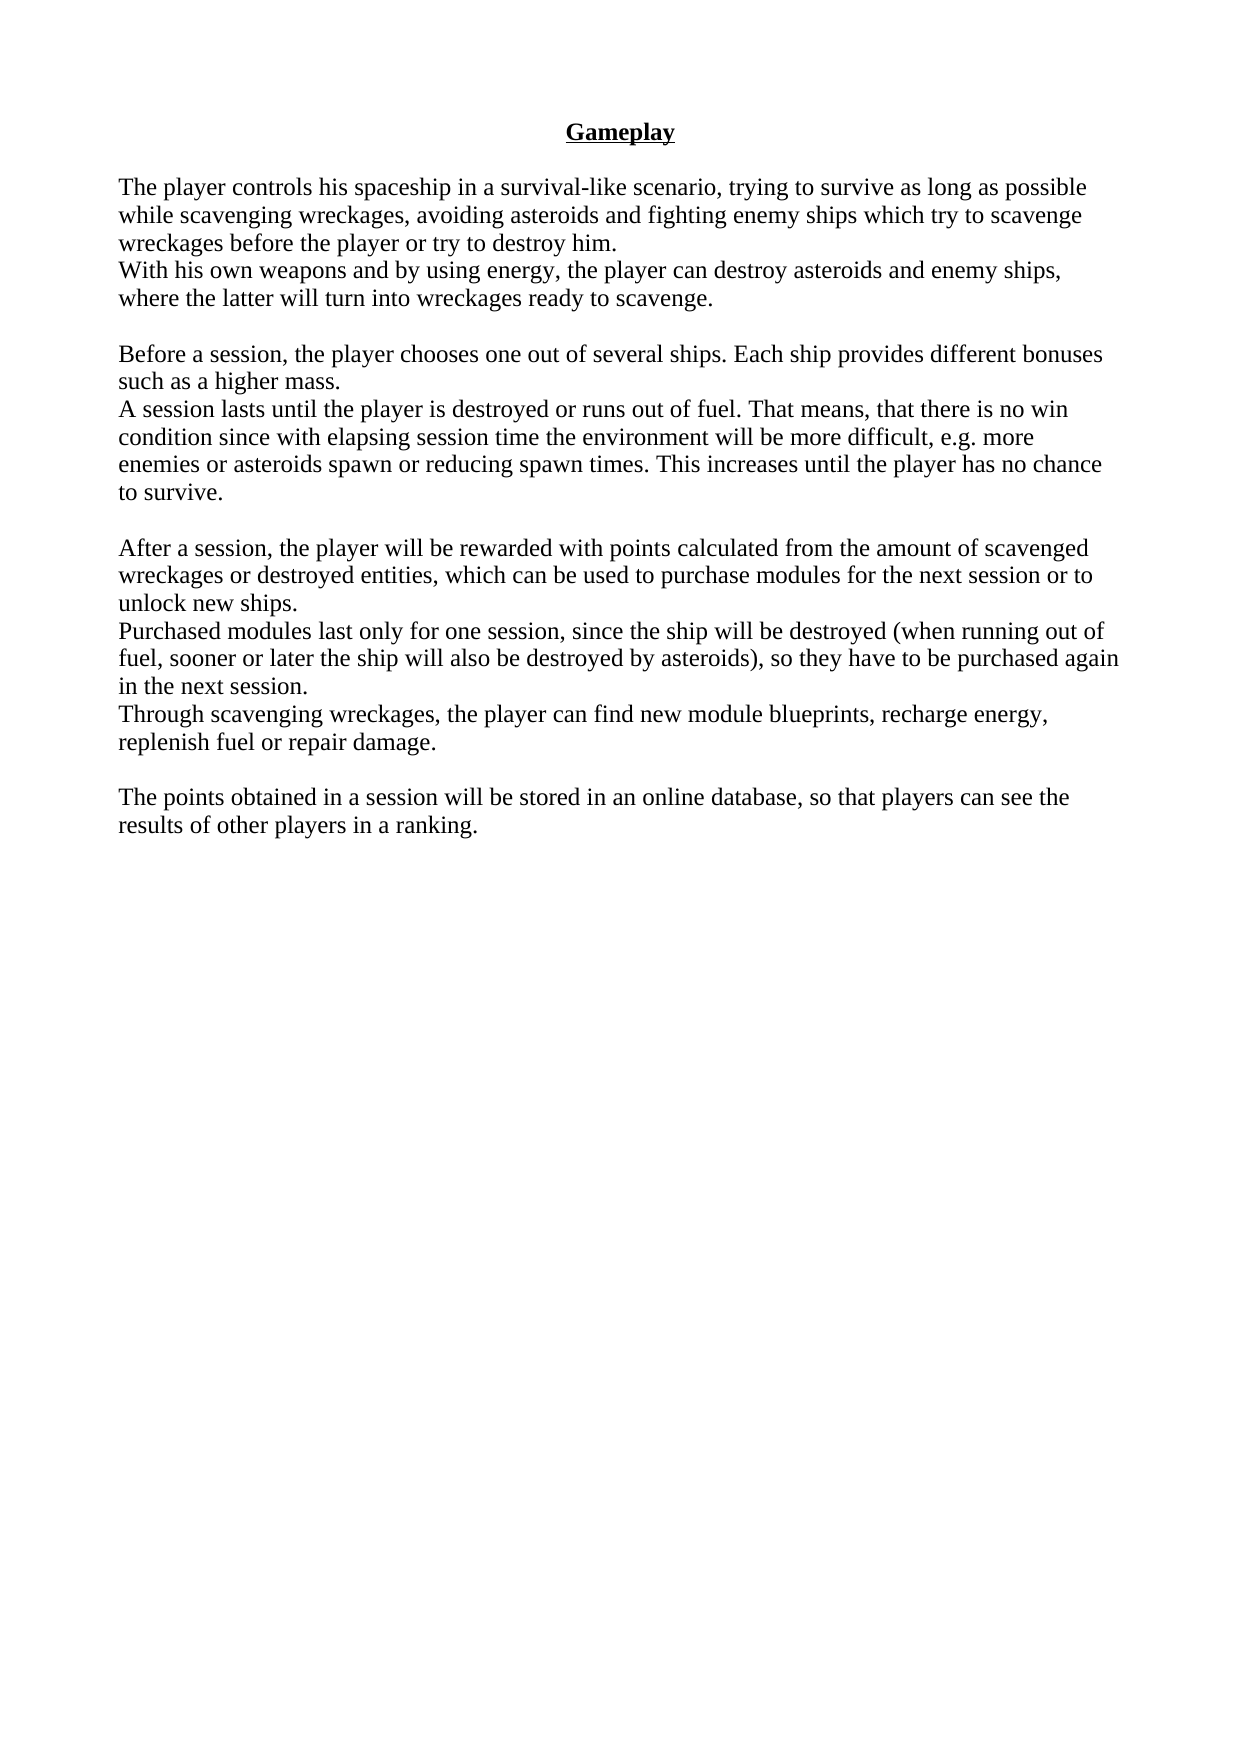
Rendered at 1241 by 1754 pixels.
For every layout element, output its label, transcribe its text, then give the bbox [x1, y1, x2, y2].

text The player controls his spaceship in a survival-like scenario, trying to survive as long as possible while scavenging wreckages, avoiding asteroids and fighting enemy ships which try to scavenge wreckages before the player or try to destroy him. [118, 173, 1122, 257]
text After a session, the player will be rewarded with points calculated from the amount of scavenged wreckages or destroyed entities, which can be used to purchase modules for the next session or to unlock new ships. [118, 534, 1122, 617]
text Purchased modules last only for one session, since the ship will be destroyed (when running out of fuel, sooner or later the ship will also be destroyed by asteroids), so they have to be purchased again in the next session. [118, 617, 1122, 700]
text Before a session, the player chooses one out of several ships. Each ship provides different bonuses such as a higher mass. [118, 340, 1122, 395]
text The points obtained in a session will be stored in an online database, so that players can see the results of other players in a ranking. [118, 783, 1122, 838]
text Gameplay [118, 118, 1122, 146]
text Through scavenging wreckages, the player can find new module blueprints, recharge energy, replenish fuel or repair damage. [118, 700, 1122, 755]
text With his own weapons and by using energy, the player can destroy asteroids and enemy ships, where the latter will turn into wreckages ready to scavenge. [118, 257, 1122, 312]
text A session lasts until the player is destroyed or runs out of fuel. That means, that there is no win condition since with elapsing session time the environment will be more difficult, e.g. more enemies or asteroids spawn or reducing spawn times. This increases until the player has no chance to survive. [118, 395, 1122, 506]
